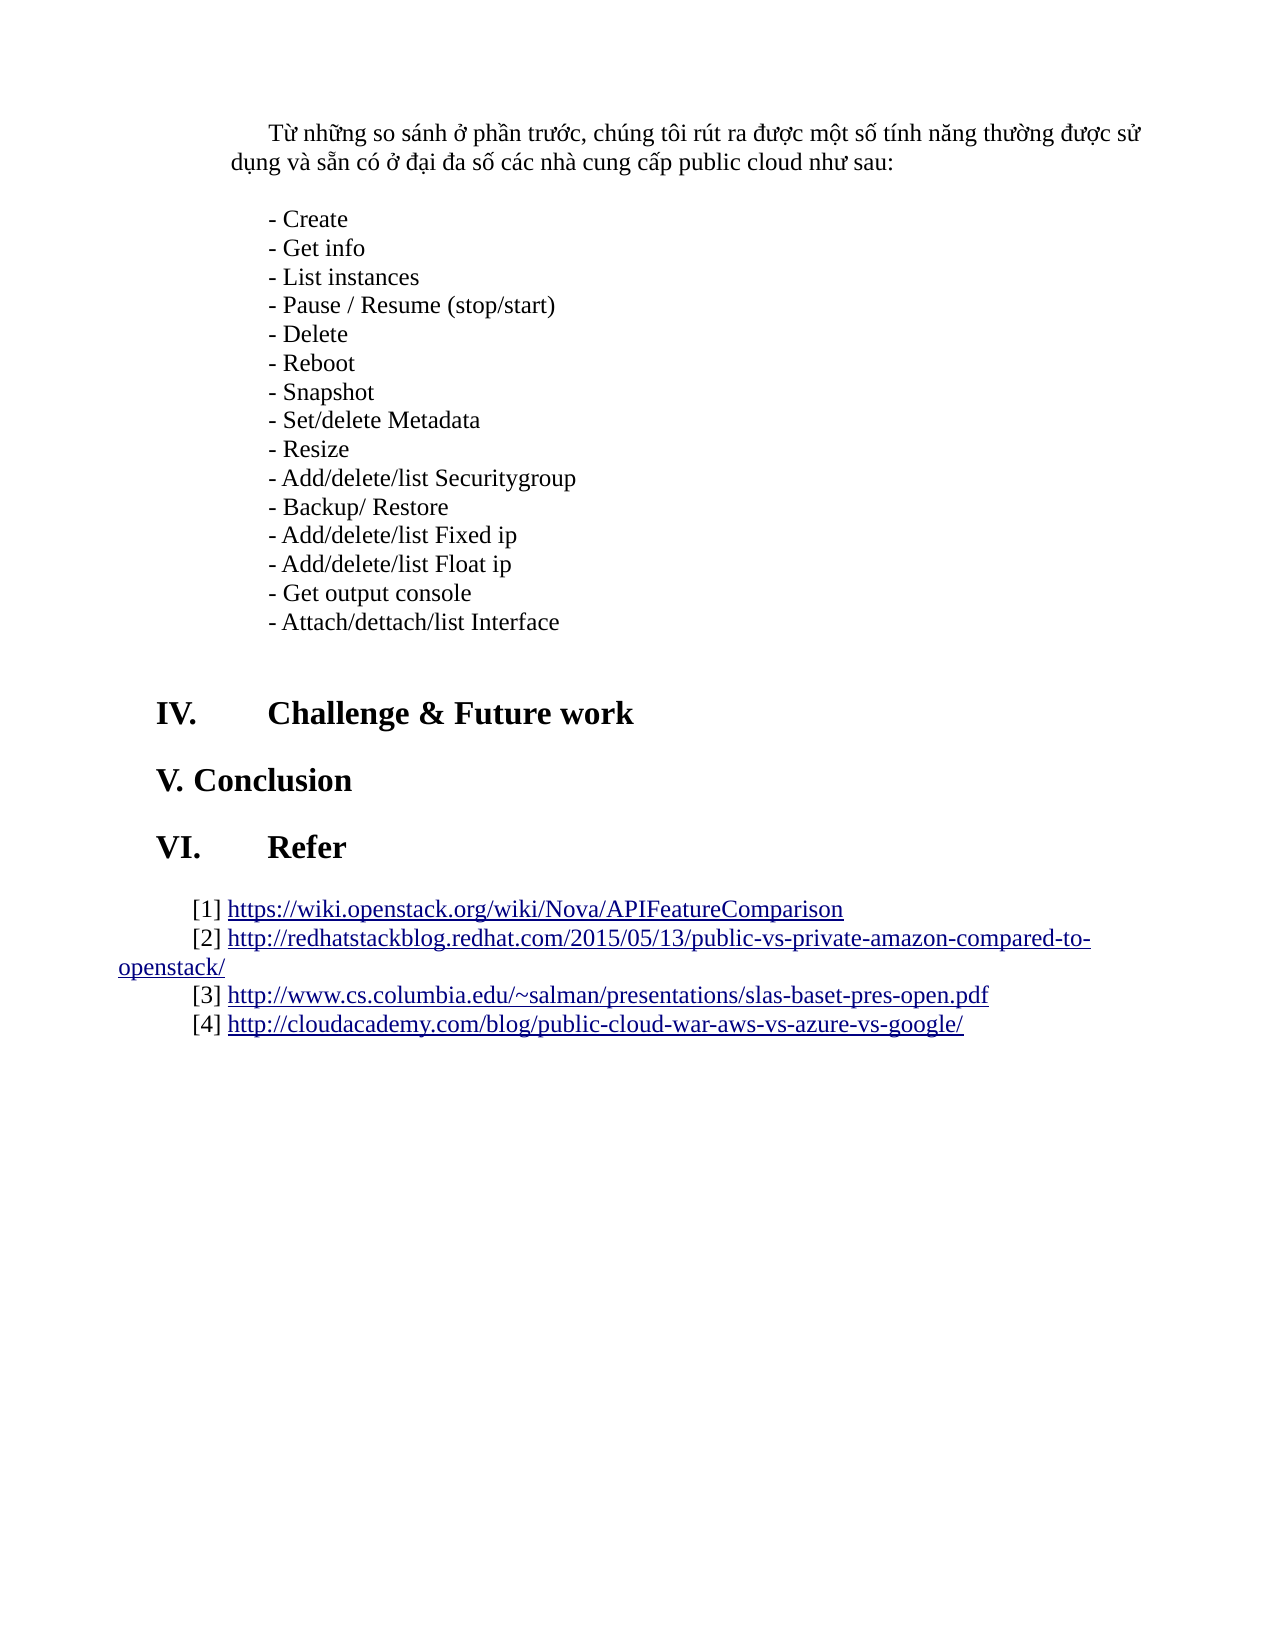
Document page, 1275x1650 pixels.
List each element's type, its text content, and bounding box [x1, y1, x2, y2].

text - Add/delete/list Float ip [231, 549, 1157, 578]
text - Get output console [231, 578, 1157, 607]
list Refer [156, 827, 1157, 866]
text [2] http://redhatstackblog.redhat.com/2015/05/13/public-vs-private-amazon-compared-to-openstack/ [118, 923, 1157, 981]
text - Reboot [231, 348, 1157, 377]
text [3] http://www.cs.columbia.edu/~salman/presentations/slas-baset-pres-open.pdf [118, 981, 1157, 1009]
text - Pause / Resume (stop/start) [231, 291, 1157, 319]
list Challenge & Future work [156, 693, 1157, 731]
text - Attach/dettach/list Interface [231, 607, 1157, 636]
text - Backup/ Restore [231, 492, 1157, 521]
text - Resize [231, 434, 1157, 463]
text [1] https://wiki.openstack.org/wiki/Nova/APIFeatureComparison [118, 894, 1157, 923]
text - Snapshot [231, 377, 1157, 406]
text [4] http://cloudacademy.com/blog/public-cloud-war-aws-vs-azure-vs-google/ [118, 1009, 1157, 1038]
text - Add/delete/list Fixed ip [231, 521, 1157, 549]
text Từ những so sánh ở phần trước, chúng tôi rút ra được một số tính năng thường được sử dụng và sẵn có ở đại đa số các nhà cung cấp public cloud như sau: [231, 118, 1157, 176]
text - List instances [231, 262, 1157, 291]
text - Get info [231, 233, 1157, 262]
text - Delete [231, 319, 1157, 348]
list Conclusion [156, 760, 1157, 798]
text - Create [231, 204, 1157, 233]
text - Add/delete/list Securitygroup [231, 463, 1157, 492]
text - Set/delete Metadata [231, 406, 1157, 434]
